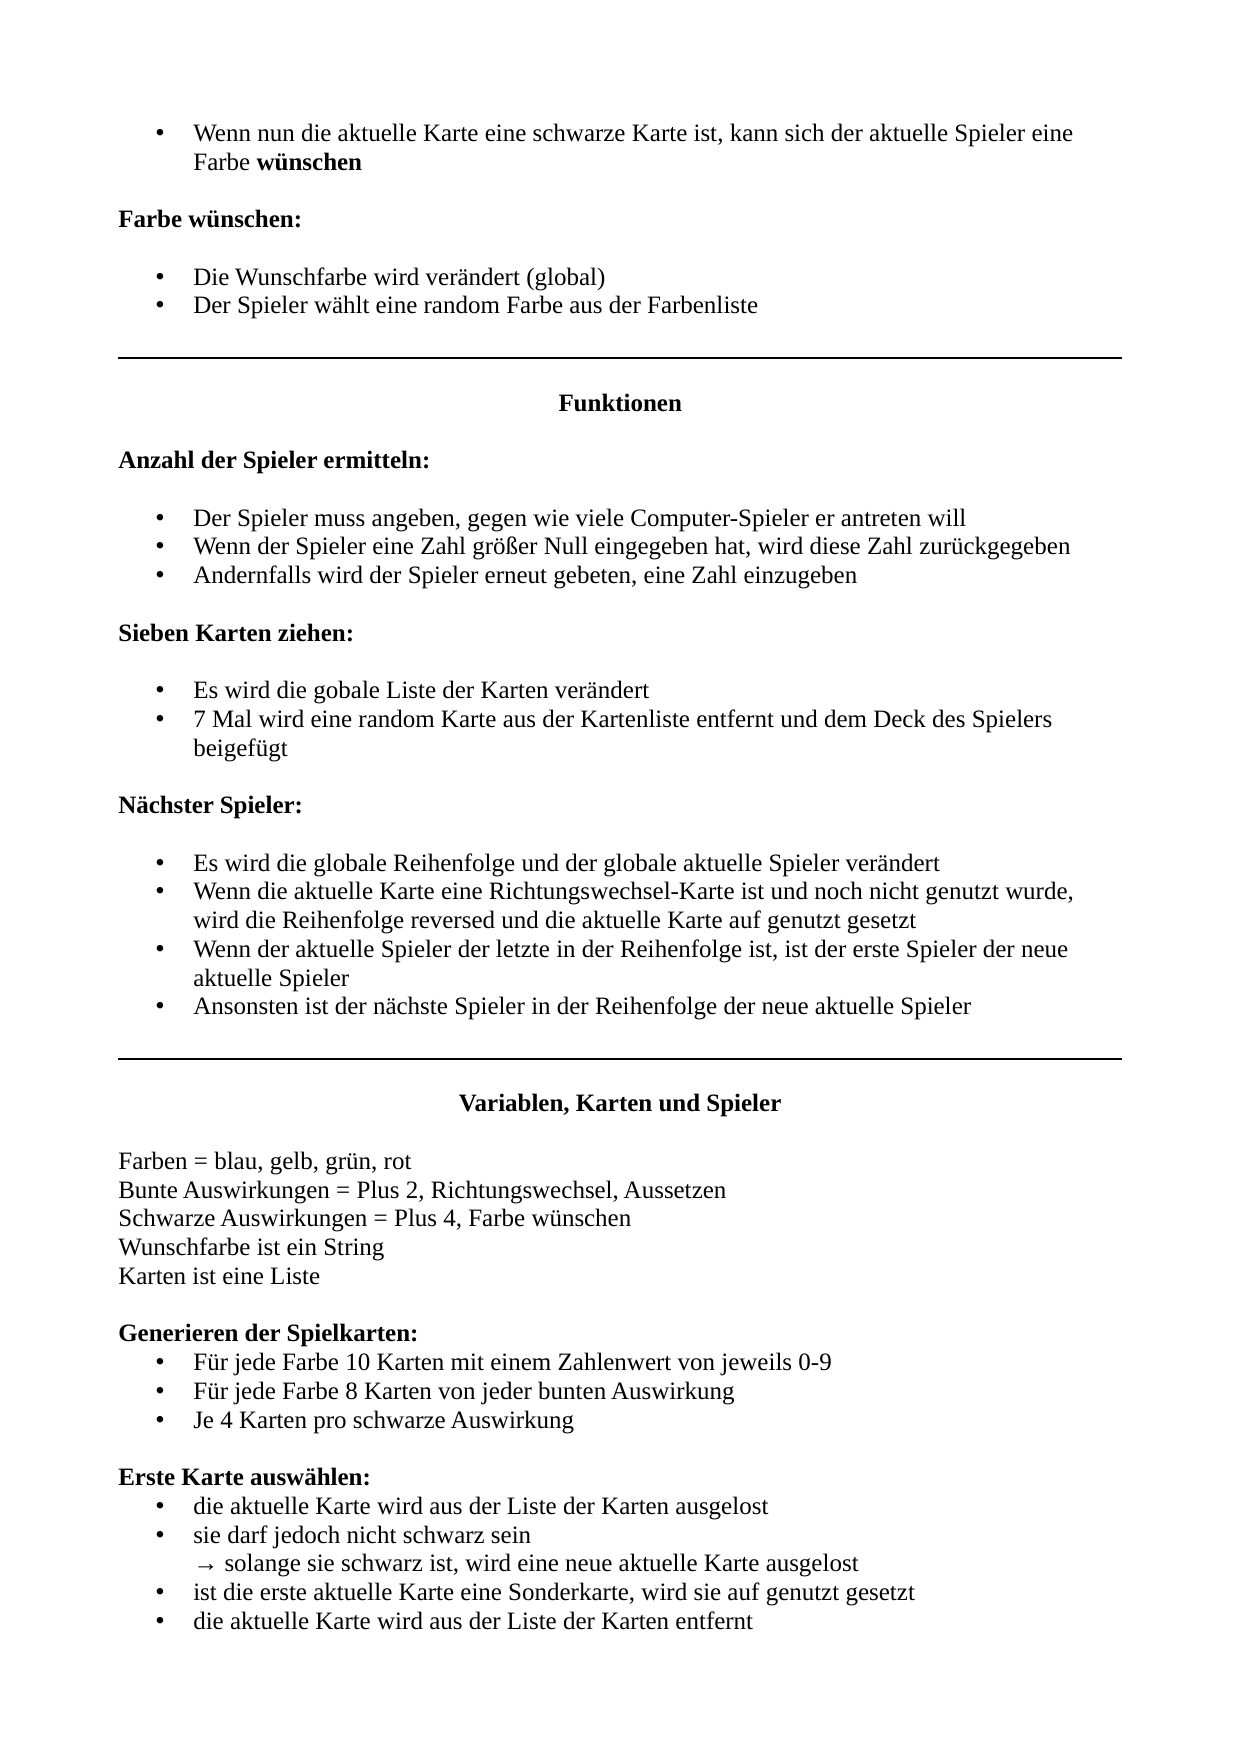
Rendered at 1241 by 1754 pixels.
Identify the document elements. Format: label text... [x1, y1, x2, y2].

list Für jede Farbe 10 Karten mit einem Zahlenwert von jeweils 0-9 [156, 1347, 1122, 1376]
text Wunschfarbe ist ein String [118, 1232, 1122, 1261]
list Wenn der Spieler eine Zahl größer Null eingegeben hat, wird diese Zahl zurückgegeben [156, 531, 1122, 560]
list Je 4 Karten pro schwarze Auswirkung [156, 1405, 1122, 1433]
text Anzahl der Spieler ermitteln: [118, 445, 1122, 474]
list Wenn nun die aktuelle Karte eine schwarze Karte ist, kann sich der aktuelle Spieler eine Farbe wünschen [156, 118, 1122, 176]
text Erste Karte auswählen: [118, 1462, 1122, 1491]
list Der Spieler muss angeben, gegen wie viele Computer-Spieler er antreten will [156, 503, 1122, 531]
list sie darf jedoch nicht schwarz sein → solange sie schwarz ist, wird eine neue aktuelle Karte ausgelost [156, 1520, 1122, 1577]
text Nächster Spieler: [118, 790, 1122, 819]
list Die Wunschfarbe wird verändert (global) [156, 262, 1122, 291]
list die aktuelle Karte wird aus der Liste der Karten ausgelost [156, 1491, 1122, 1520]
text Karten ist eine Liste [118, 1261, 1122, 1290]
text Farben = blau, gelb, grün, rot [118, 1146, 1122, 1175]
text Farbe wünschen: [118, 204, 1122, 233]
list Ansonsten ist der nächste Spieler in der Reihenfolge der neue aktuelle Spieler [156, 991, 1122, 1020]
text Schwarze Auswirkungen = Plus 4, Farbe wünschen [118, 1203, 1122, 1232]
text Sieben Karten ziehen: [118, 618, 1122, 646]
list Der Spieler wählt eine random Farbe aus der Farbenliste [156, 291, 1122, 319]
list die aktuelle Karte wird aus der Liste der Karten entfernt [156, 1606, 1122, 1635]
list Andernfalls wird der Spieler erneut gebeten, eine Zahl einzugeben [156, 560, 1122, 589]
text Variablen, Karten und Spieler [118, 1088, 1122, 1117]
list Wenn die aktuelle Karte eine Richtungswechsel-Karte ist und noch nicht genutzt wurde, wird die Reihenfolge reversed und die aktuelle Karte auf genutzt gesetzt [156, 876, 1122, 934]
list Für jede Farbe 8 Karten von jeder bunten Auswirkung [156, 1376, 1122, 1405]
list ist die erste aktuelle Karte eine Sonderkarte, wird sie auf genutzt gesetzt [156, 1577, 1122, 1606]
text Generieren der Spielkarten: [118, 1318, 1122, 1347]
list Es wird die gobale Liste der Karten verändert [156, 675, 1122, 704]
list 7 Mal wird eine random Karte aus der Kartenliste entfernt und dem Deck des Spielers beigefügt [156, 704, 1122, 761]
text Bunte Auswirkungen = Plus 2, Richtungswechsel, Aussetzen [118, 1175, 1122, 1203]
text Funktionen [118, 388, 1122, 416]
list Es wird die globale Reihenfolge und der globale aktuelle Spieler verändert [156, 848, 1122, 876]
list Wenn der aktuelle Spieler der letzte in der Reihenfolge ist, ist der erste Spieler der neue aktuelle Spieler [156, 934, 1122, 991]
